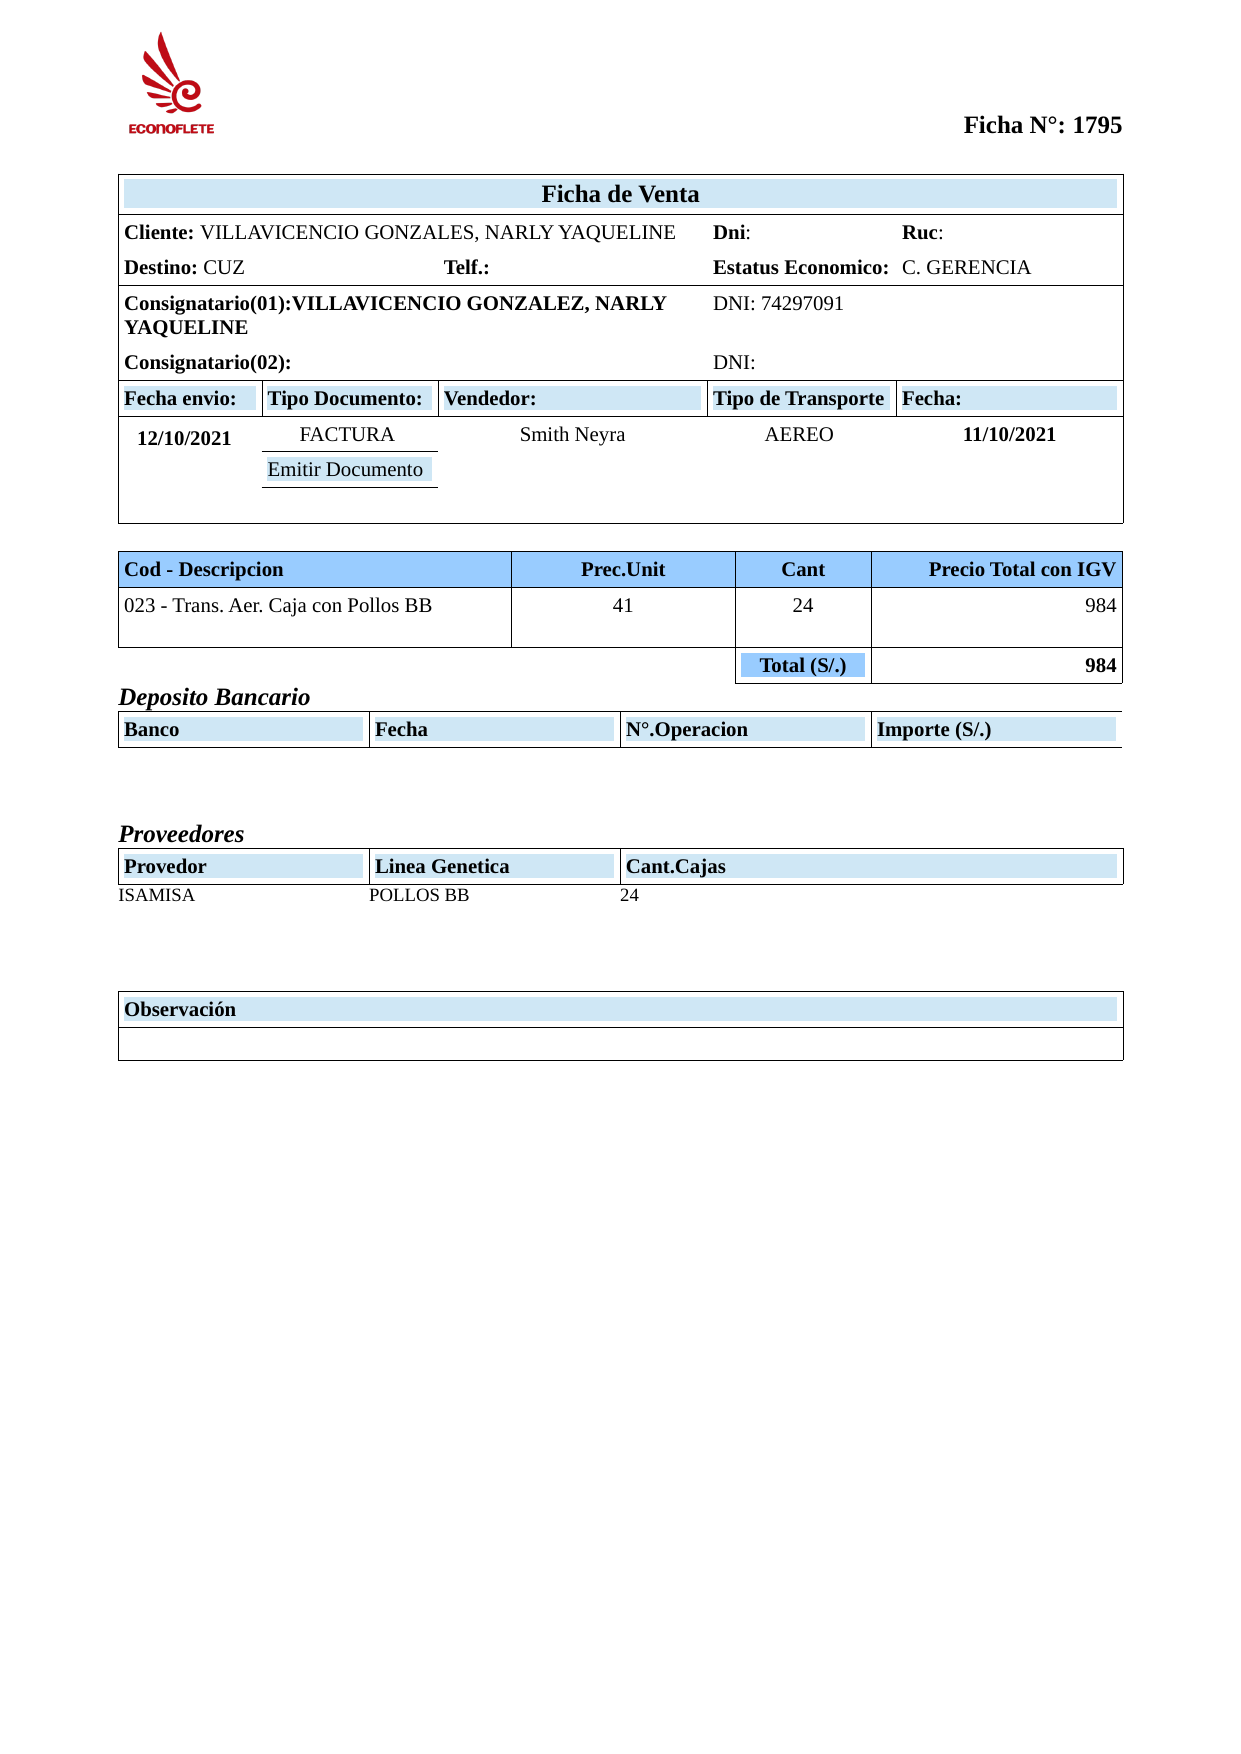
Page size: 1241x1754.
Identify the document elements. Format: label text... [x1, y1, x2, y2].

table_cell Total (S/.) [736, 648, 871, 682]
table_cell 11/10/2021 [896, 417, 1123, 523]
table_header Ficha de Venta [119, 175, 1123, 214]
table_cell [369, 795, 620, 819]
table_header Linea Genetica [370, 849, 620, 883]
table_cell Ruc: [896, 215, 1123, 249]
table_cell DNI: [707, 345, 1123, 380]
table_cell Tipo de Transporte [708, 381, 896, 416]
table_cell 984 [872, 588, 1122, 647]
table_header N°.Operacion [621, 712, 871, 747]
table_cell [620, 970, 1123, 991]
table_cell AEREO [707, 417, 896, 523]
table_cell Estatus Economico: [707, 249, 896, 285]
table_cell Smith Neyra [438, 417, 707, 523]
table_header Banco [119, 712, 369, 747]
table_cell [119, 1028, 1123, 1060]
table_cell Cliente: VILLAVICENCIO GONZALES, NARLY YAQUELINE [119, 215, 707, 249]
table_cell [369, 948, 620, 970]
table_cell [369, 905, 620, 927]
table_cell 984 [872, 648, 1122, 682]
table_cell [118, 771, 369, 795]
table_cell [620, 748, 871, 771]
table_cell [262, 488, 438, 523]
table_cell [620, 948, 1123, 970]
table_header Provedor [119, 849, 369, 883]
table_cell [871, 795, 1122, 819]
table_header Cod - Descripcion [119, 552, 511, 587]
table_cell [118, 795, 369, 819]
table_cell Consignatario(02): [119, 345, 707, 380]
table_cell [118, 648, 511, 682]
table_cell [118, 948, 369, 970]
table_header Fecha [370, 712, 620, 747]
table_cell Dni: [707, 215, 896, 249]
table_cell Fecha envio: [119, 381, 262, 416]
table_cell 12/10/2021 [119, 417, 262, 523]
table_cell [118, 970, 369, 991]
table_cell [871, 771, 1122, 795]
table_cell Telf.: [438, 249, 707, 285]
table_cell [369, 748, 620, 771]
table_cell 24 [736, 588, 871, 647]
table_header Precio Total con IGV [872, 552, 1122, 587]
table_cell [369, 927, 620, 948]
table_cell [620, 795, 871, 819]
table_cell [118, 905, 369, 927]
table_cell POLLOS BB [369, 885, 620, 905]
table_cell Consignatario(01):VILLAVICENCIO GONZALEZ, NARLY YAQUELINE [119, 286, 707, 344]
table_cell Emitir Documento [262, 452, 438, 487]
table_cell DNI: 74297091 [707, 286, 1123, 344]
table_cell C. GERENCIA [896, 249, 1123, 285]
table_header Importe (S/.) [872, 712, 1122, 747]
table_header Cant [736, 552, 871, 587]
table_cell 24 [620, 885, 1123, 905]
table_cell 023 - Trans. Aer. Caja con Pollos BB [119, 588, 511, 647]
table_header Observación [119, 992, 1123, 1027]
table_cell [118, 927, 369, 948]
table_cell [620, 771, 871, 795]
table_cell 41 [512, 588, 735, 647]
picture [118, 31, 225, 134]
table_cell [118, 748, 369, 771]
table_cell [511, 648, 735, 682]
table_cell [369, 970, 620, 991]
table_cell Vendedor: [439, 381, 707, 416]
table_cell FACTURA [262, 417, 438, 451]
table_cell [369, 771, 620, 795]
table_header Cant.Cajas [621, 849, 1123, 883]
table_cell [871, 748, 1122, 771]
text Proveedores [118, 819, 1122, 848]
table_cell [620, 905, 1123, 927]
table_cell [620, 927, 1123, 948]
table_cell Destino: CUZ [119, 249, 438, 285]
table_cell ISAMISA [118, 885, 369, 905]
text Deposito Bancario [118, 682, 1122, 711]
table_cell Tipo Documento: [263, 381, 438, 416]
table_cell Fecha: [897, 381, 1123, 416]
table_header Prec.Unit [512, 552, 735, 587]
